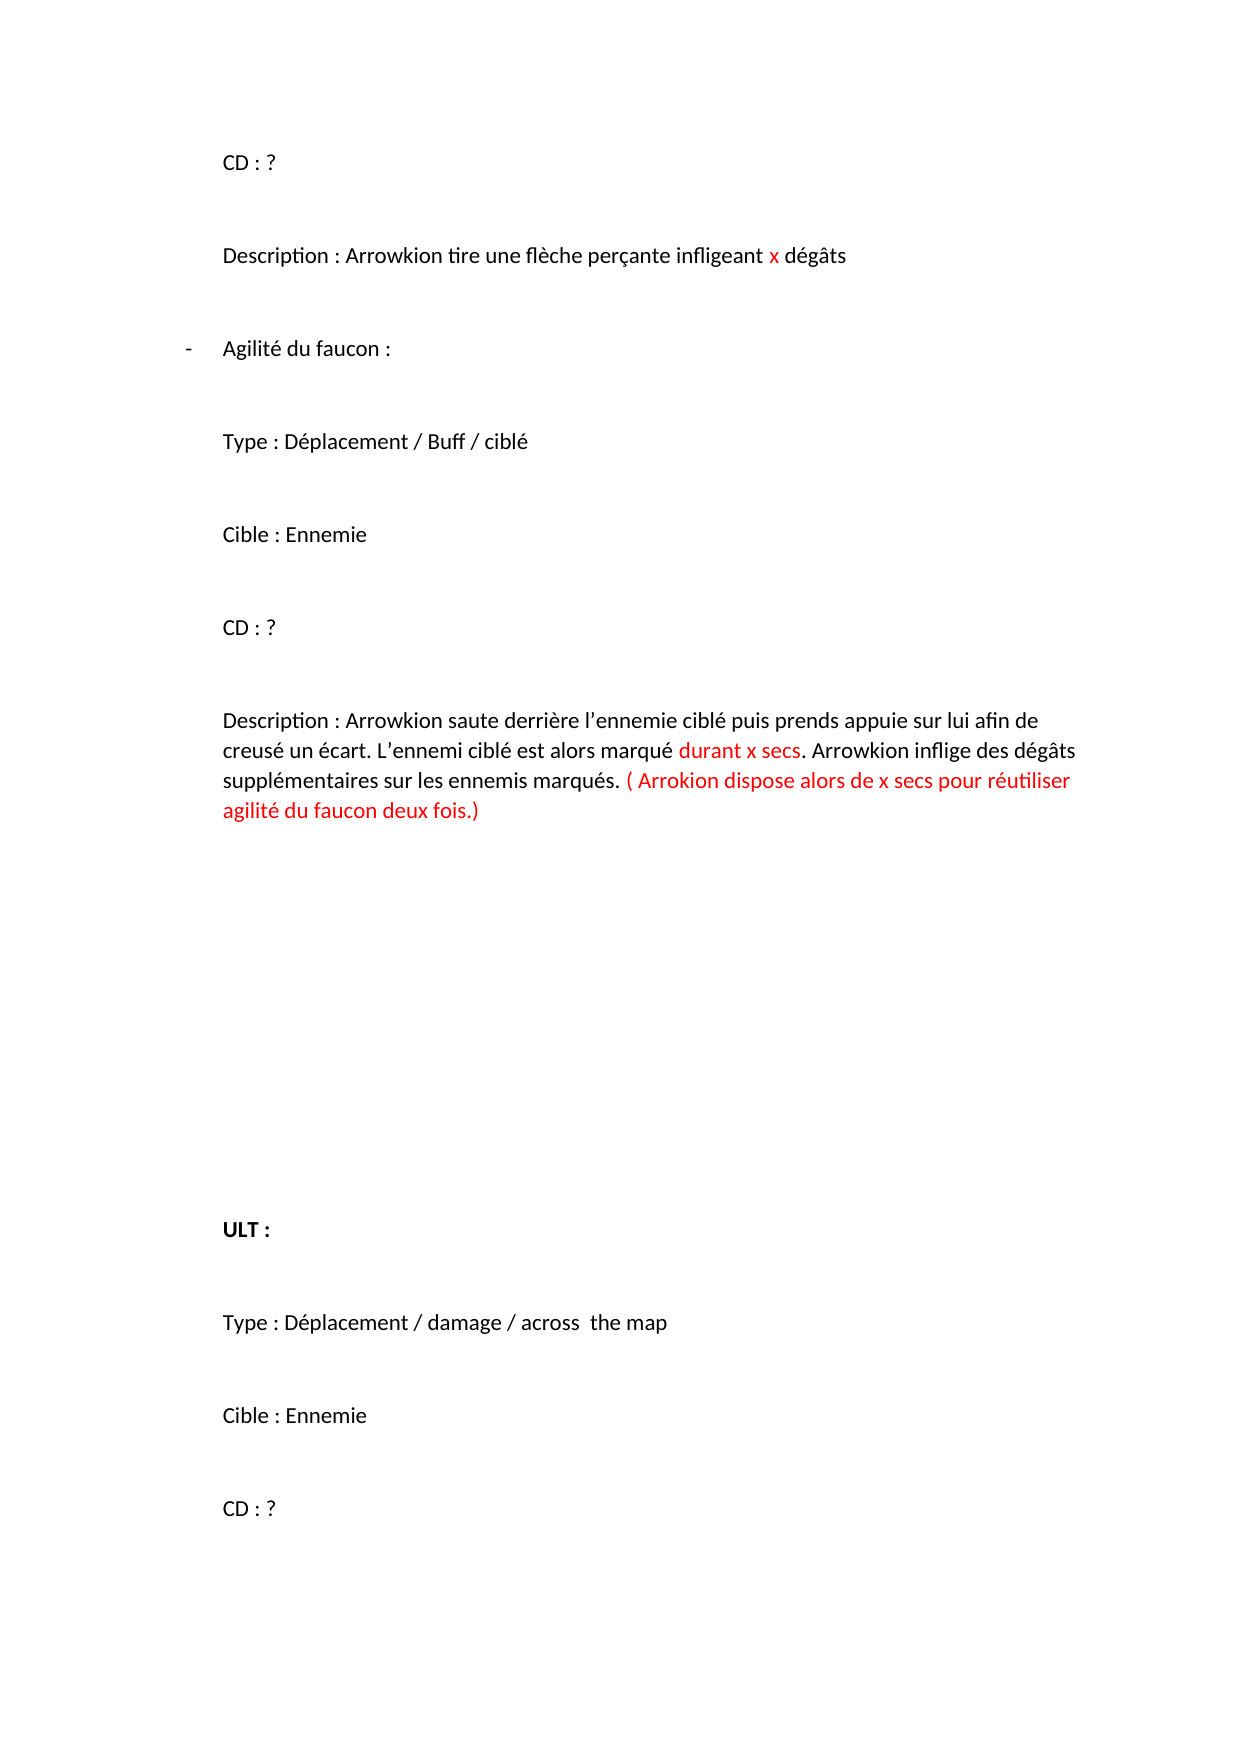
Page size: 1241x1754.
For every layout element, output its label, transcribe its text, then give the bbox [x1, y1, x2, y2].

list Type : Déplacement / damage / across the map [223, 1308, 1093, 1336]
list Cible : Ennemie [223, 1401, 1093, 1429]
list Description : Arrowkion tire une flèche perçante infligeant x dégâts [223, 241, 1093, 269]
list Agilité du faucon : [185, 334, 1093, 362]
list CD : ? [223, 613, 1093, 641]
list CD : ? [223, 148, 1093, 176]
list ULT : [223, 1215, 1093, 1243]
list Type : Déplacement / Buff / ciblé [223, 427, 1093, 455]
list CD : ? [223, 1494, 1093, 1522]
list Cible : Ennemie [223, 520, 1093, 548]
list Description : Arrowkion saute derrière l’ennemie ciblé puis prends appuie sur lui afin de creusé un écart. L’ennemi ciblé est alors marqué durant x secs. Arrowkion inflige des dégâts supplémentaires sur les ennemis marqués. ( Arrokion dispose alors de x secs pour réutiliser agilité du faucon deux fois.) [223, 706, 1093, 824]
